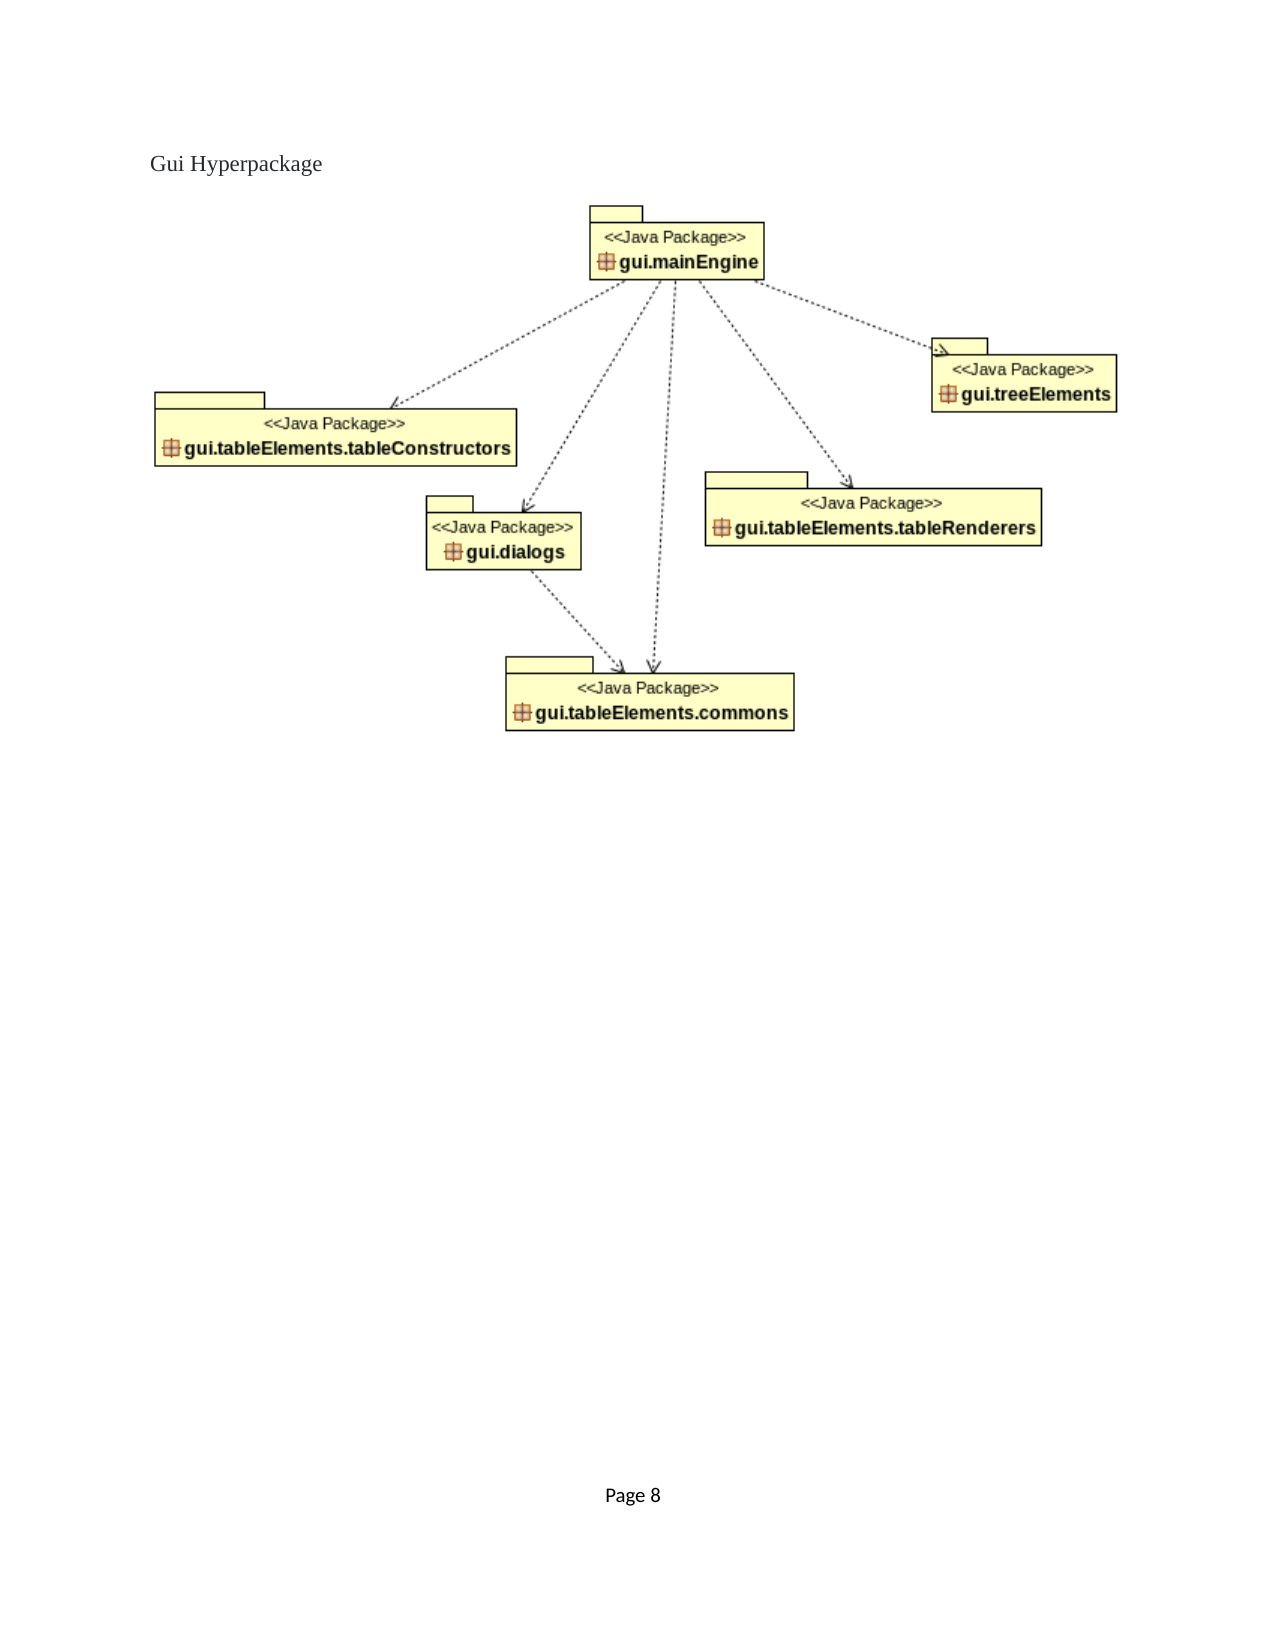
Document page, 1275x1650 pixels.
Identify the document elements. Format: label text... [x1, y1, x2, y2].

text Gui Hyperpackage [150, 150, 1125, 176]
picture [150, 202, 1122, 736]
